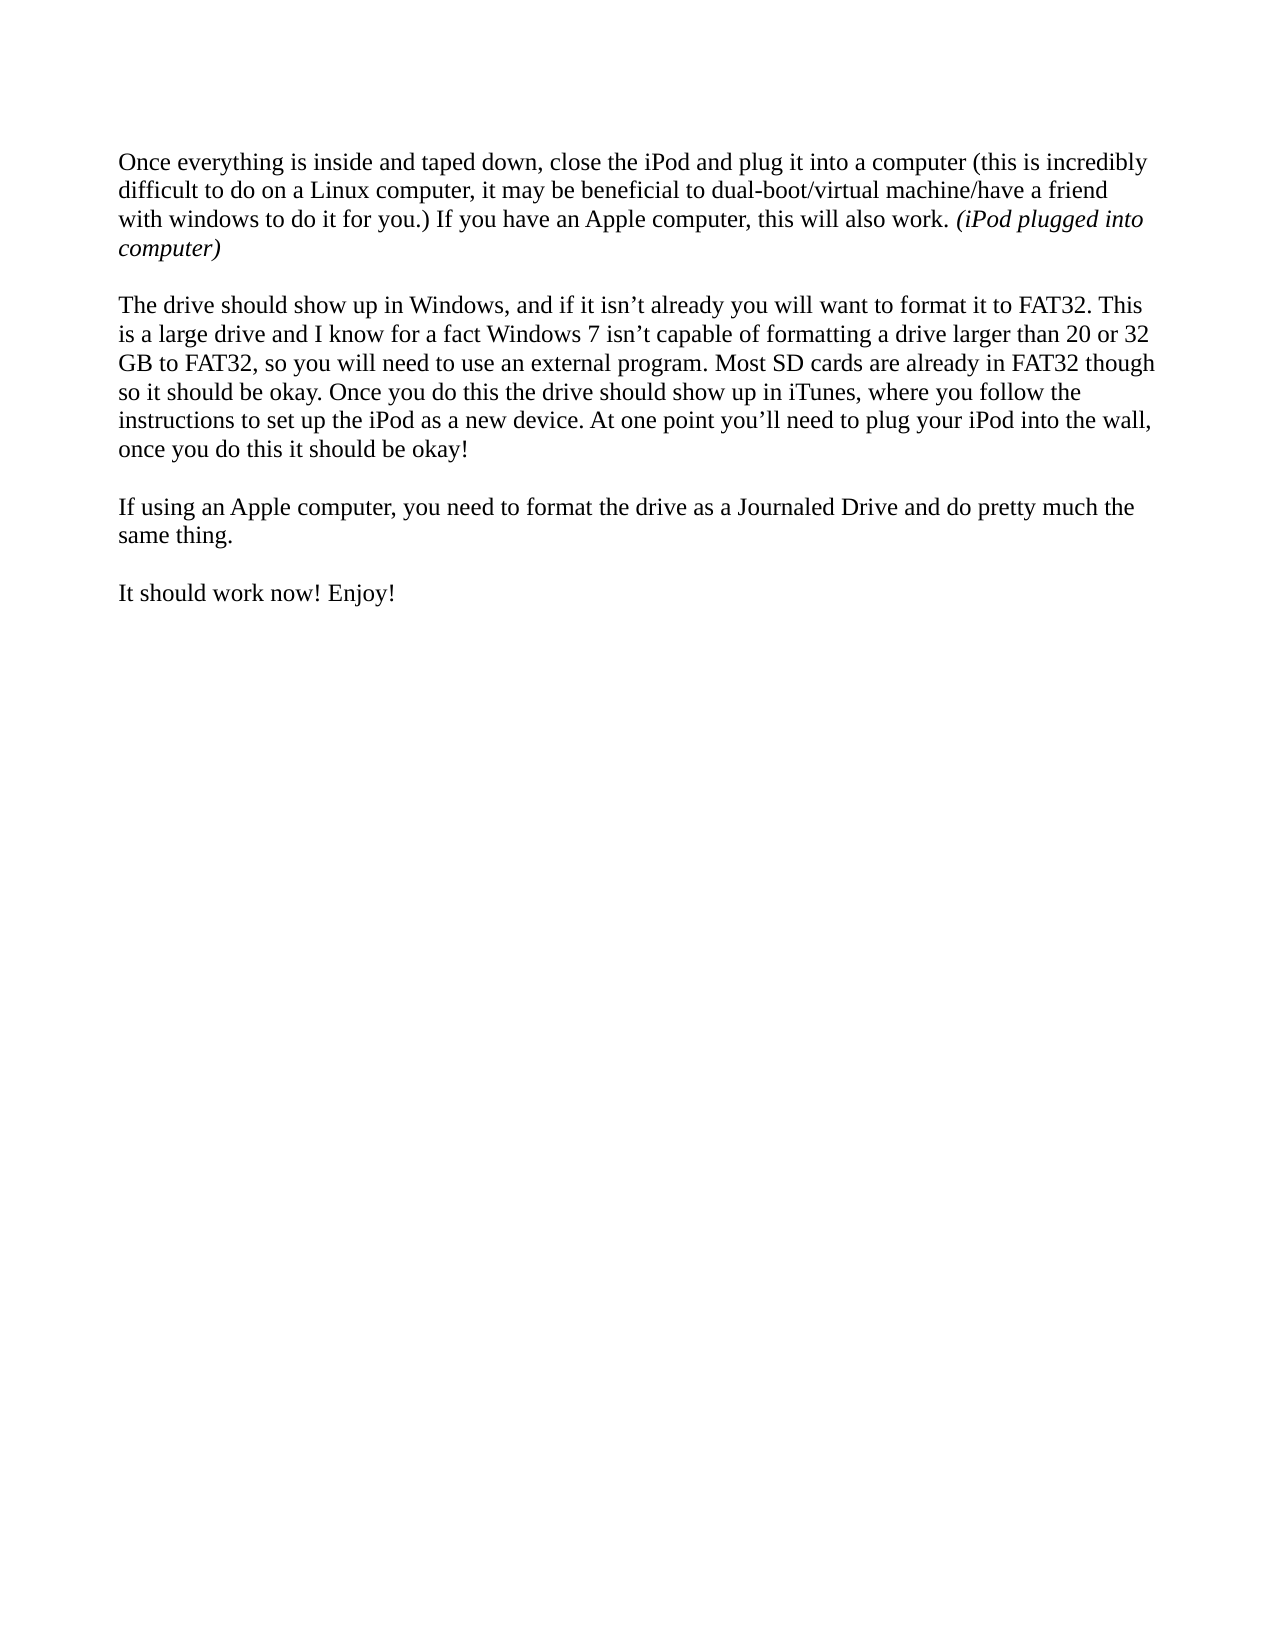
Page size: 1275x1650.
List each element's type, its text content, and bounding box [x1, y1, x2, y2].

text It should work now! Enjoy! [118, 578, 1157, 607]
text If using an Apple computer, you need to format the drive as a Journaled Drive and do pretty much the same thing. [118, 492, 1157, 549]
text The drive should show up in Windows, and if it isn’t already you will want to format it to FAT32. This is a large drive and I know for a fact Windows 7 isn’t capable of formatting a drive larger than 20 or 32 GB to FAT32, so you will need to use an external program. Most SD cards are already in FAT32 though so it should be okay. Once you do this the drive should show up in iTunes, where you follow the instructions to set up the iPod as a new device. At one point you’ll need to plug your iPod into the wall, once you do this it should be okay! [118, 291, 1157, 463]
text Once everything is inside and taped down, close the iPod and plug it into a computer (this is incredibly difficult to do on a Linux computer, it may be beneficial to dual-boot/virtual machine/have a friend with windows to do it for you.) If you have an Apple computer, this will also work. (iPod plugged into computer) [118, 147, 1157, 262]
